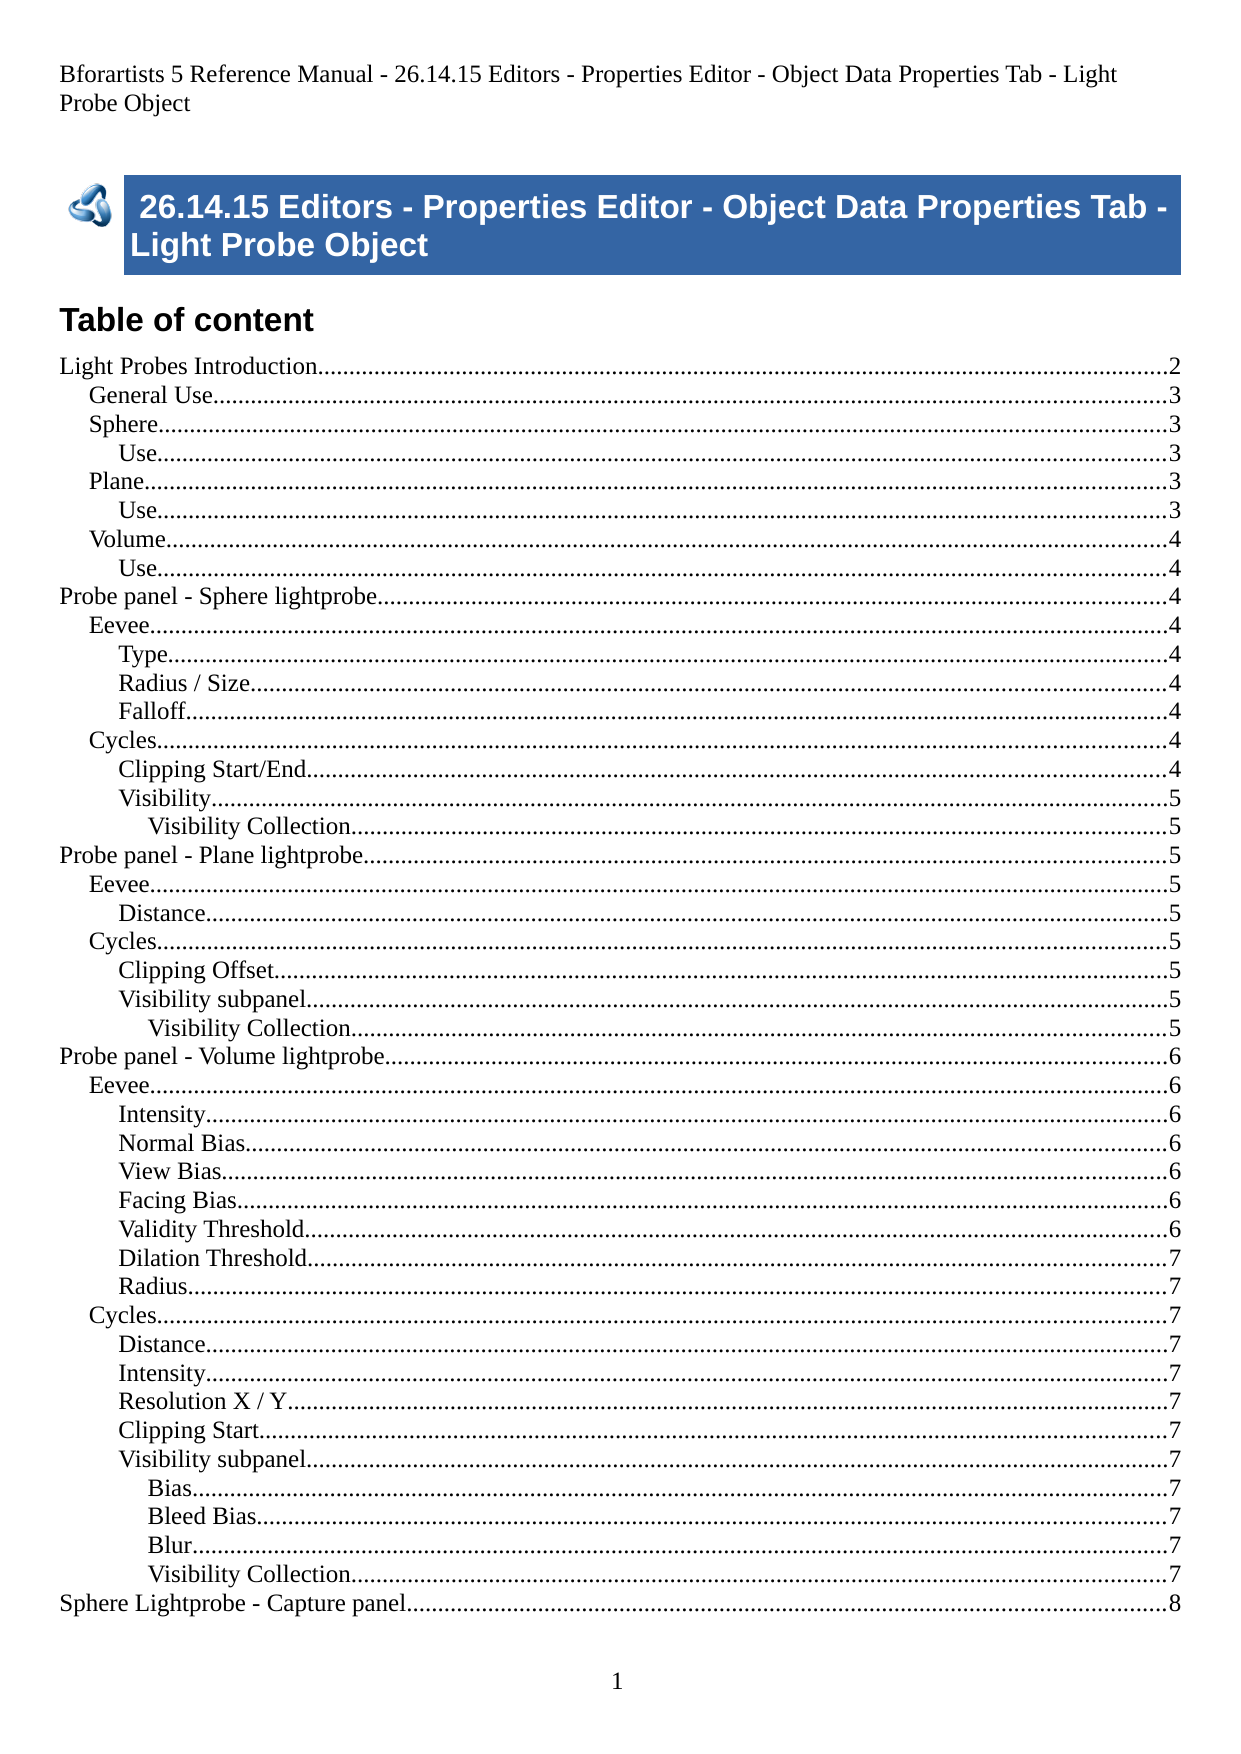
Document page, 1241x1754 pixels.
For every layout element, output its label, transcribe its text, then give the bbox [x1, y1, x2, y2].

text Falloff 4 [118, 696, 1181, 725]
text Light Probes Introduction 2 [59, 351, 1181, 380]
text Eevee 4 [88, 610, 1181, 639]
table_header 26.14.15 Editors - Properties Editor - Object Data Properties Tab - Light Probe Object [124, 175, 1181, 275]
text View Bias 6 [118, 1156, 1181, 1185]
text Plane 3 [88, 466, 1181, 495]
text Distance 5 [118, 898, 1181, 926]
text Distance 7 [118, 1329, 1181, 1358]
text Radius / Size 4 [118, 668, 1181, 696]
text Visibility Collection 7 [147, 1559, 1181, 1588]
text Dilation Threshold 7 [118, 1243, 1181, 1271]
text Probe panel - Sphere lightprobe 4 [59, 581, 1181, 610]
table_header [59, 175, 124, 275]
text Probe panel - Plane lightprobe 5 [59, 840, 1181, 869]
text Cycles 7 [88, 1300, 1181, 1329]
text Intensity 7 [118, 1358, 1181, 1386]
text Sphere 3 [88, 409, 1181, 438]
text Resolution X / Y 7 [118, 1386, 1181, 1415]
text Clipping Offset 5 [118, 955, 1181, 984]
text Intensity 6 [118, 1099, 1181, 1128]
text Probe panel - Volume lightprobe 6 [59, 1041, 1181, 1070]
text Blur 7 [147, 1530, 1181, 1559]
text Facing Bias 6 [118, 1185, 1181, 1214]
text Volume 4 [88, 524, 1181, 553]
text Use 3 [118, 495, 1181, 524]
text Normal Bias 6 [118, 1128, 1181, 1156]
text Eevee 5 [88, 869, 1181, 898]
subtitle Table of content [59, 300, 1181, 339]
text Visibility Collection 5 [147, 811, 1181, 840]
text Bleed Bias 7 [147, 1501, 1181, 1530]
text Visibility subpanel 5 [118, 984, 1181, 1013]
text Visibility Collection 5 [147, 1013, 1181, 1041]
text Bias 7 [147, 1473, 1181, 1501]
text Cycles 5 [88, 926, 1181, 955]
text Clipping Start/End 4 [118, 754, 1181, 783]
text Clipping Start 7 [118, 1415, 1181, 1444]
text Eevee 6 [88, 1070, 1181, 1099]
picture [65, 180, 114, 230]
text General Use 3 [88, 380, 1181, 409]
text Cycles 4 [88, 725, 1181, 754]
text Validity Threshold 6 [118, 1214, 1181, 1243]
text Visibility subpanel 7 [118, 1444, 1181, 1473]
text Sphere Lightprobe - Capture panel 8 [59, 1588, 1181, 1616]
text Use 4 [118, 553, 1181, 581]
text Use 3 [118, 438, 1181, 466]
text Radius 7 [118, 1271, 1181, 1300]
text Visibility 5 [118, 783, 1181, 811]
text Type 4 [118, 639, 1181, 668]
